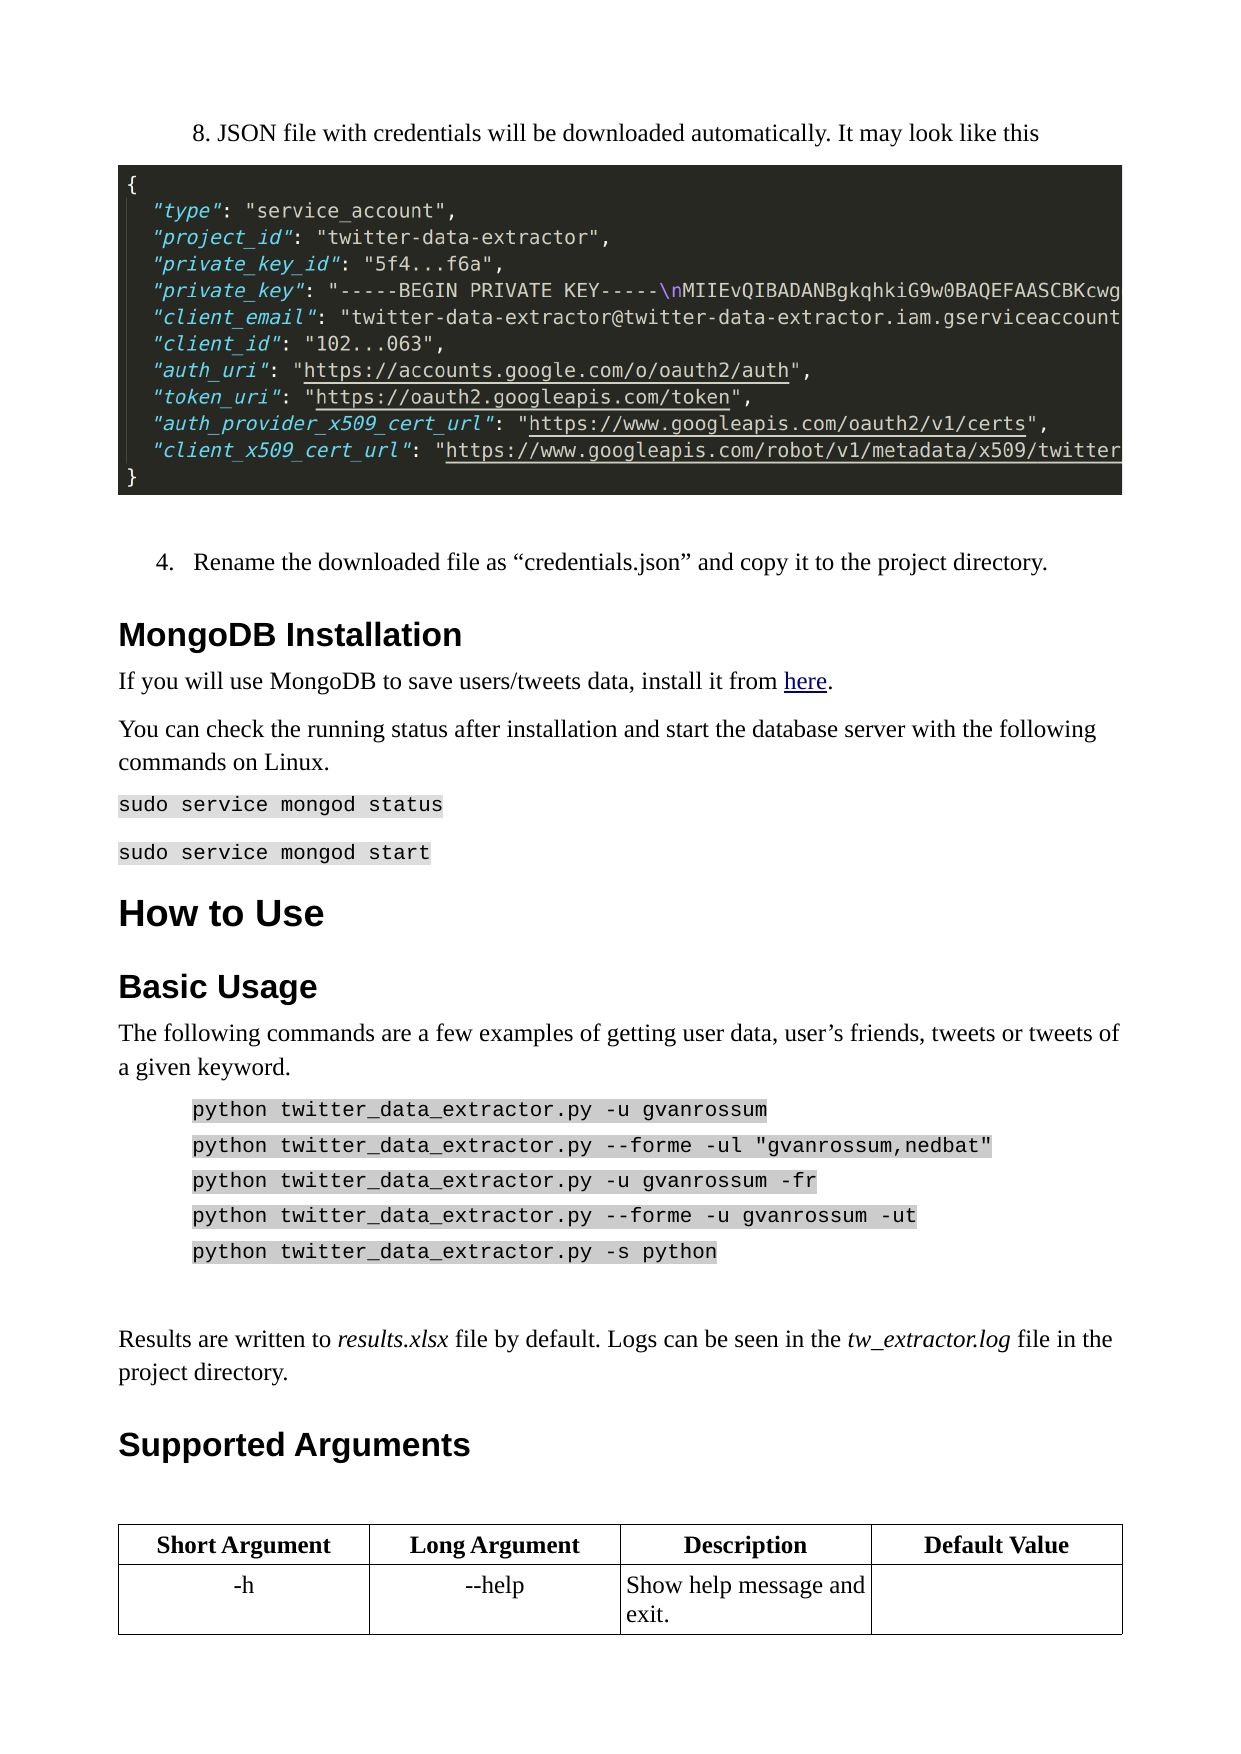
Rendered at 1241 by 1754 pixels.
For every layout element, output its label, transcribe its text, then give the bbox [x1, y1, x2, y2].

text You can check the running status after installation and start the database server with the following commands on Linux. [118, 714, 1122, 776]
table_cell --help [370, 1565, 620, 1633]
table_cell [872, 1565, 1122, 1633]
subtitle Supported Arguments [118, 1425, 1122, 1464]
text python twitter_data_extractor.py -s python [192, 1241, 1122, 1264]
table_header Short Argument [119, 1525, 369, 1564]
table_cell Show help message and exit. [621, 1565, 871, 1633]
text python twitter_data_extractor.py --forme -ul "gvanrossum,nedbat" [192, 1134, 1122, 1158]
text sudo service mongod status [118, 794, 1122, 818]
text python twitter_data_extractor.py -u gvanrossum [192, 1099, 1122, 1123]
table_header Description [621, 1525, 871, 1564]
text python twitter_data_extractor.py -u gvanrossum -fr [192, 1170, 1122, 1194]
picture [118, 165, 1123, 495]
subtitle How to Use [118, 890, 1122, 934]
text The following commands are a few examples of getting user data, user’s friends, tweets or tweets of a given keyword. [118, 1018, 1122, 1080]
table_header Default Value [872, 1525, 1122, 1564]
text python twitter_data_extractor.py --forme -u gvanrossum -ut [192, 1205, 1122, 1229]
text If you will use MongoDB to save users/tweets data, install it from here. [118, 666, 1122, 695]
text sudo service mongod start [118, 842, 1122, 865]
text Results are written to results.xlsx file by default. Logs can be seen in the tw_extractor.log file in the project directory. [118, 1324, 1122, 1386]
text 8. JSON file with credentials will be downloaded automatically. It may look like this [118, 118, 1122, 147]
list Rename the downloaded file as “credentials.json” and copy it to the project directory. [156, 547, 1122, 575]
subtitle Basic Usage [118, 967, 1122, 1006]
subtitle MongoDB Installation [118, 615, 1122, 654]
table_cell -h [119, 1565, 369, 1633]
table_header Long Argument [370, 1525, 620, 1564]
